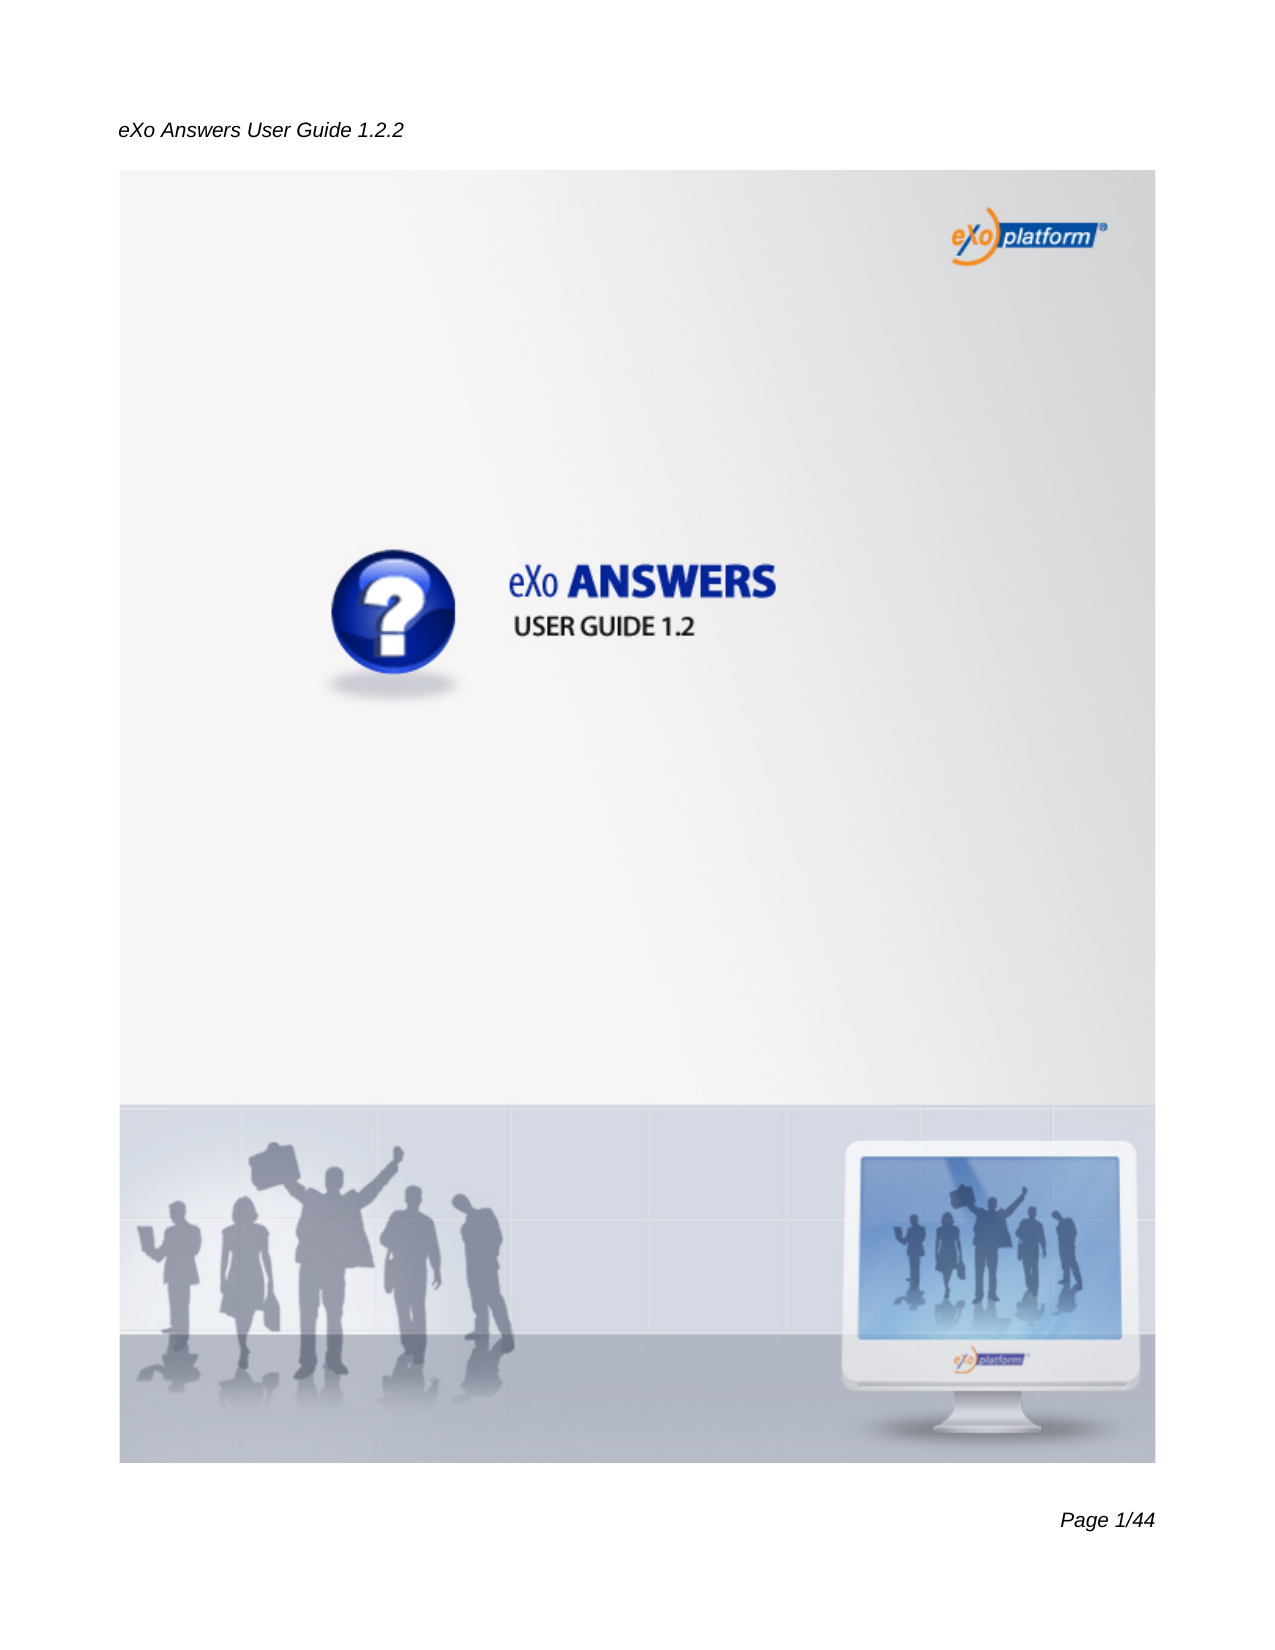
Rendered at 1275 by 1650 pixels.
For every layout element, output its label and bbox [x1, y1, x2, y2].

picture [119, 170, 1156, 1463]
